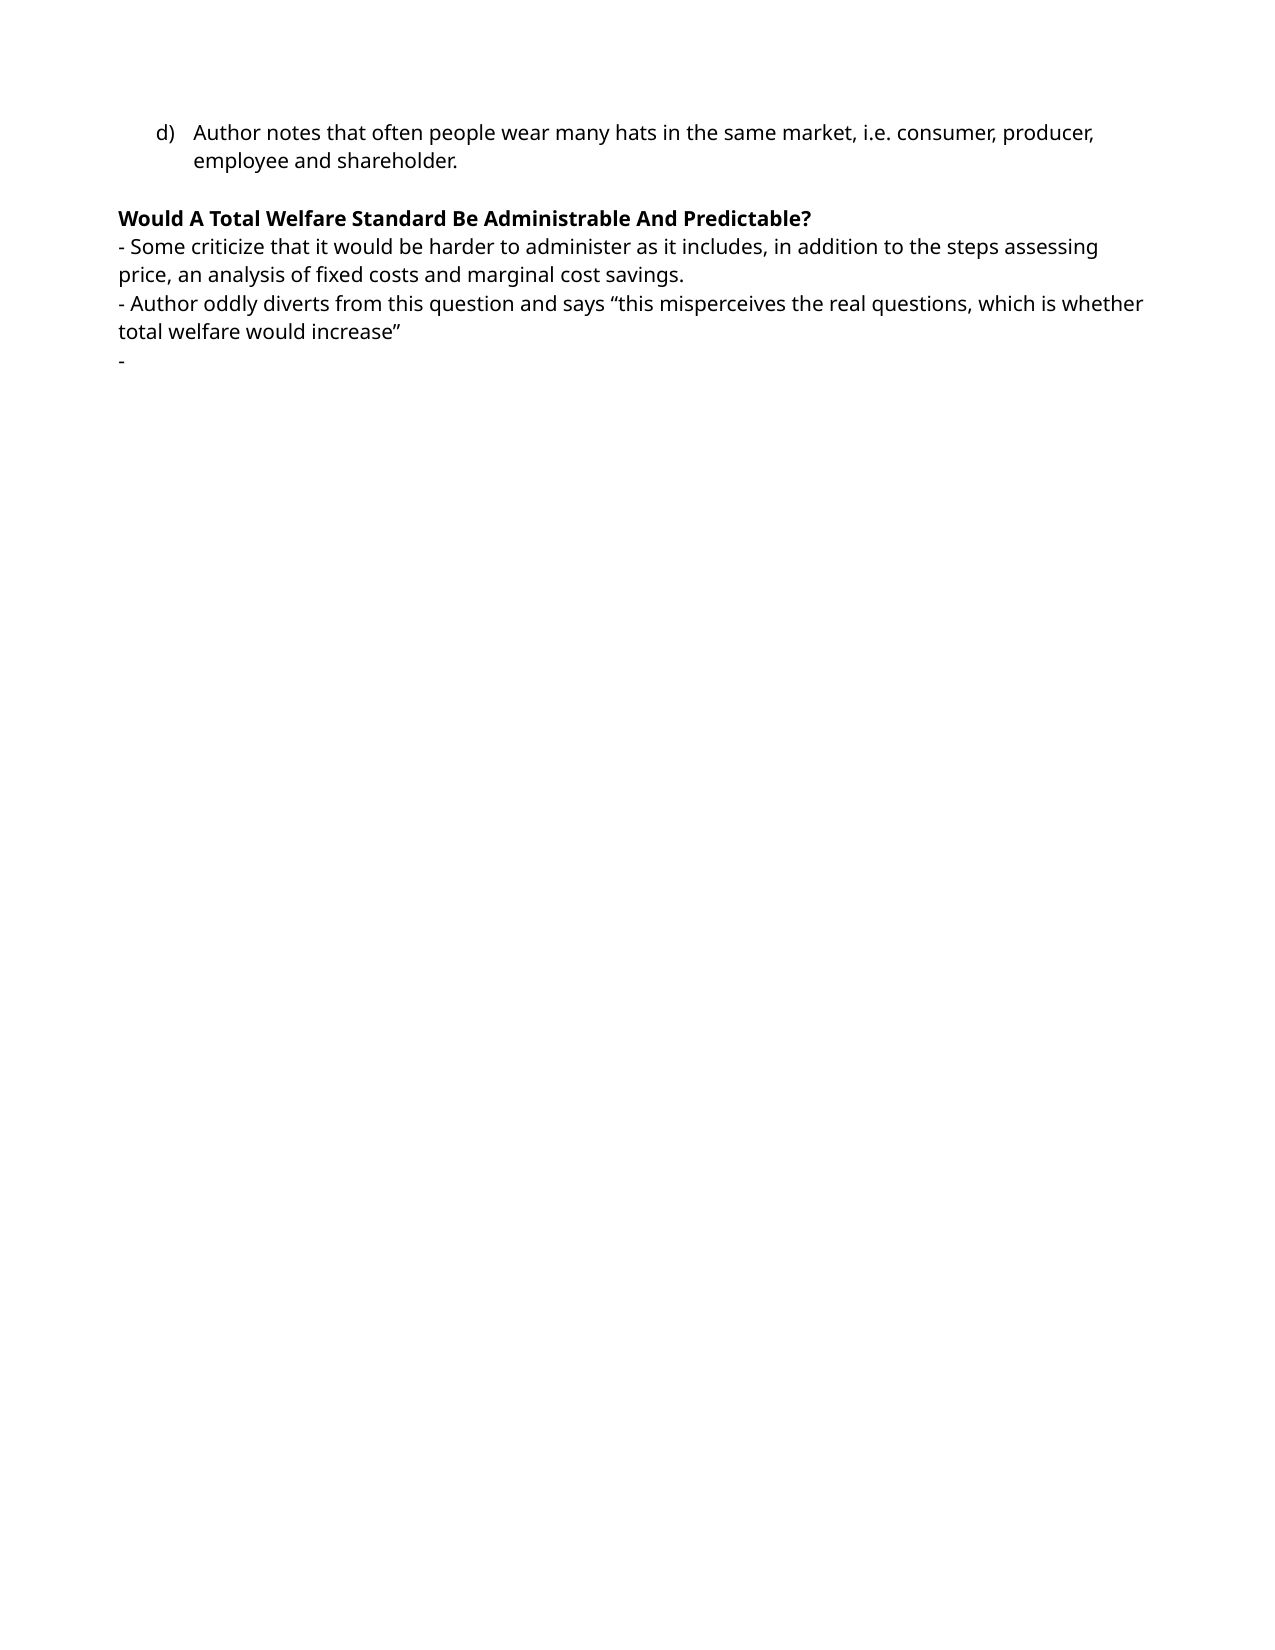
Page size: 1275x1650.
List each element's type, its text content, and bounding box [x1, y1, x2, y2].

text - Some criticize that it would be harder to administer as it includes, in addition to the steps assessing price, an analysis of fixed costs and marginal cost savings. [118, 232, 1157, 289]
list Author notes that often people wear many hats in the same market, i.e. consumer, producer, employee and shareholder. [156, 118, 1157, 175]
text - Author oddly diverts from this question and says “this misperceives the real questions, which is whether total welfare would increase” [118, 289, 1157, 346]
text Would A Total Welfare Standard Be Administrable And Predictable? [118, 204, 1157, 232]
text - [118, 346, 1157, 374]
